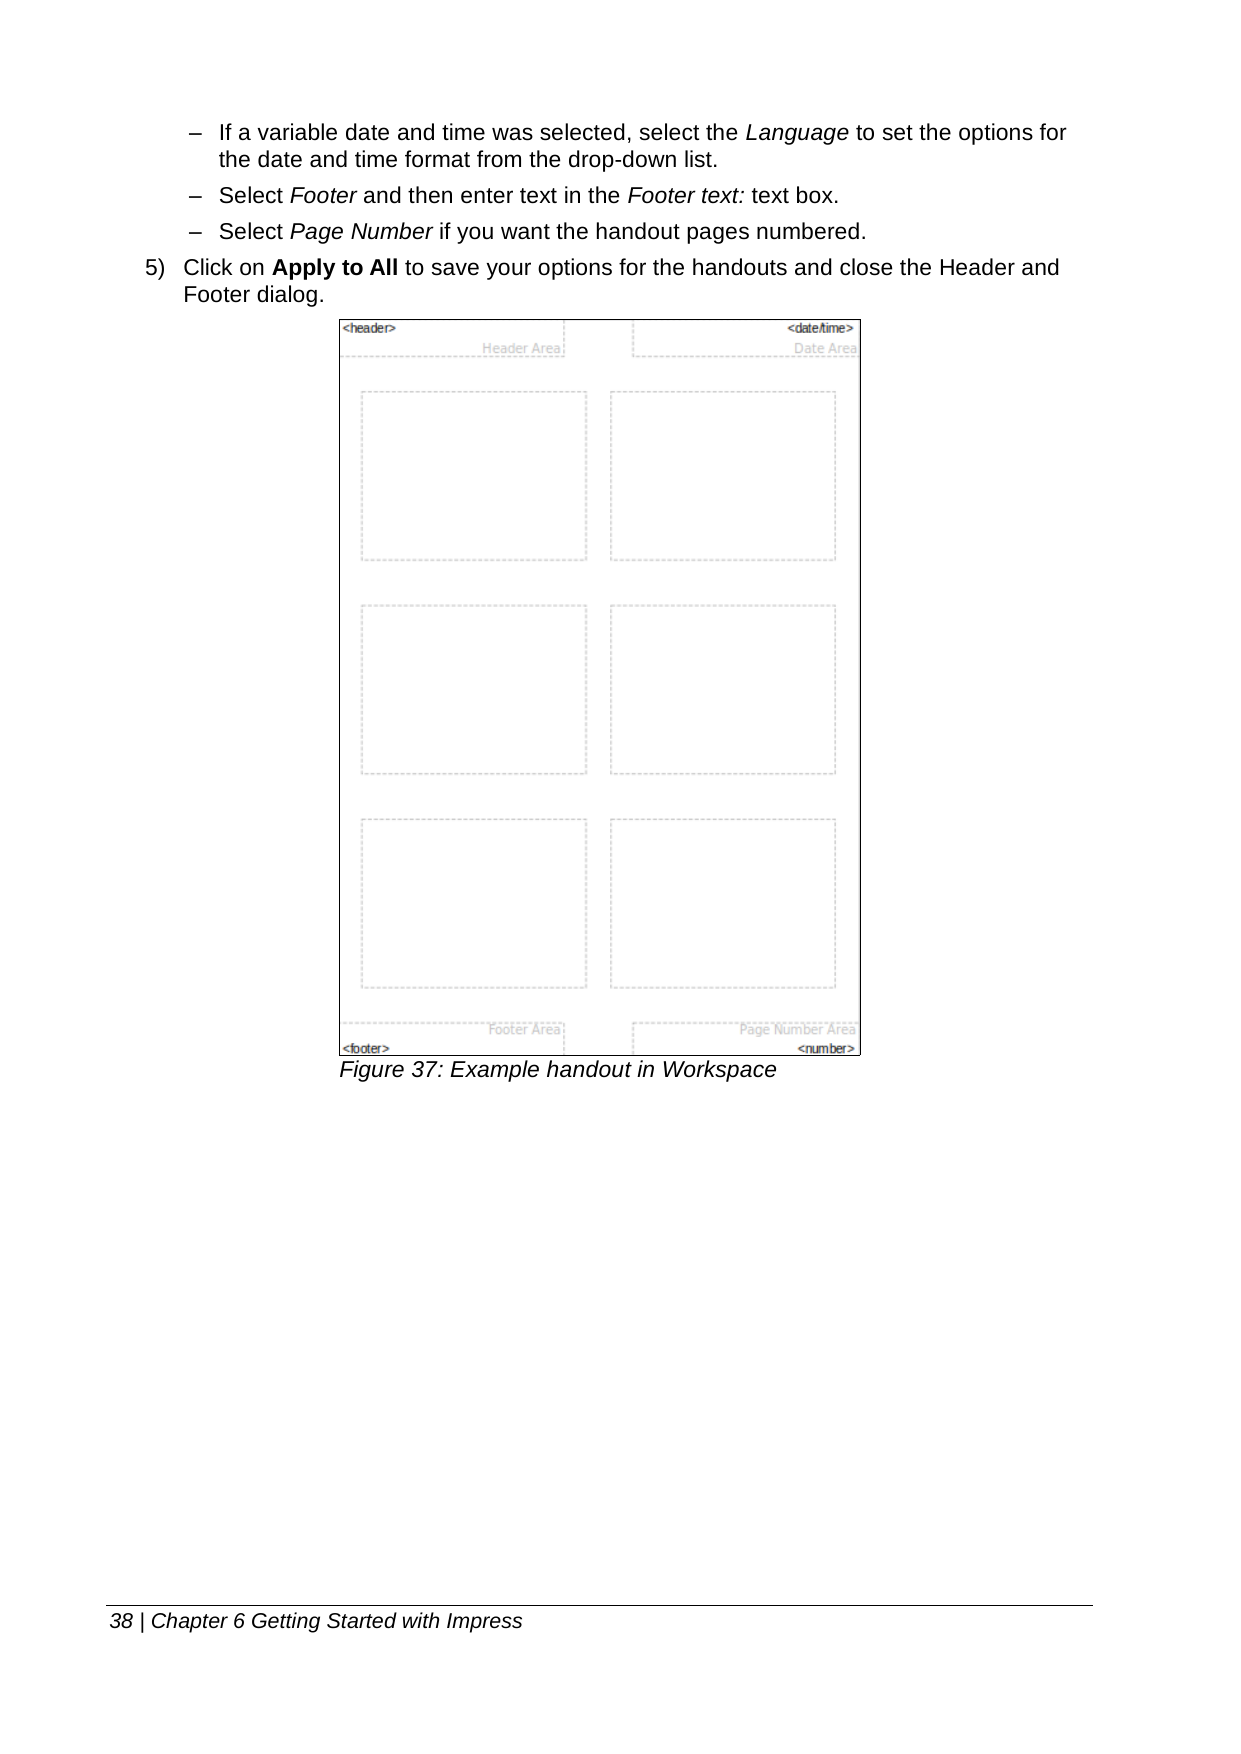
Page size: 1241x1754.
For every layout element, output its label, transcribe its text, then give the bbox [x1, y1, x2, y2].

list Select Footer and then enter text in the Footer text: text box. [189, 181, 1093, 208]
picture [340, 320, 860, 1055]
text Figure 37: Example handout in Workspace [339, 1056, 860, 1082]
list Select Page Number if you want the handout pages numbered. [189, 217, 1093, 244]
list Click on Apply to All to save your options for the handouts and close the Header and Footer dialog. [165, 253, 1093, 307]
list If a variable date and time was selected, select the Language to set the options for the date and time format from the drop-down list. [189, 118, 1093, 172]
